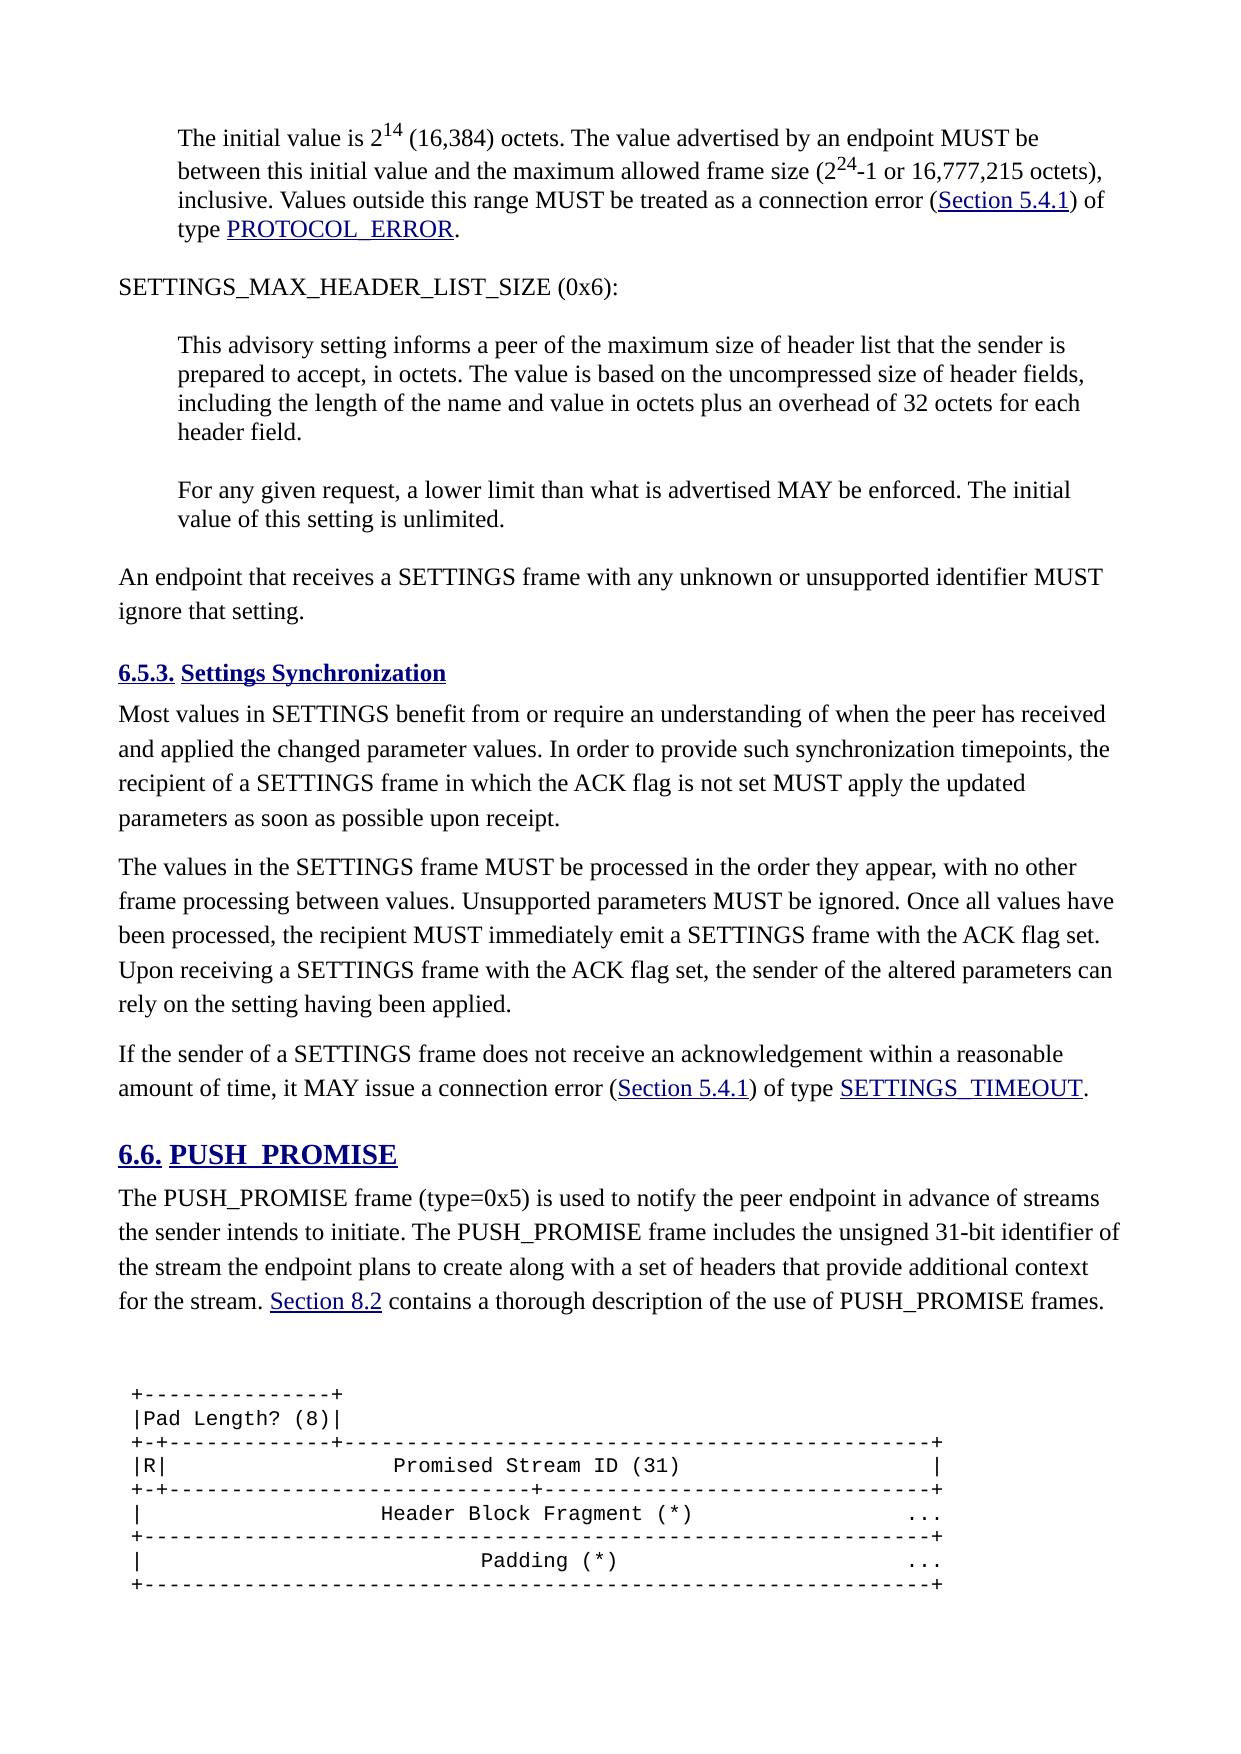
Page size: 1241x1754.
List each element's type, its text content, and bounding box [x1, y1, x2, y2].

text Most values in SETTINGS benefit from or require an understanding of when the peer has received and applied the changed parameter values. In order to provide such synchronization timepoints, the recipient of a SETTINGS frame in which the ACK flag is not set MUST apply the updated parameters as soon as possible upon receipt. [118, 699, 1122, 831]
text | Padding (*) ... [118, 1550, 1122, 1573]
subtitle 6.6. PUSH_PROMISE [118, 1137, 1122, 1170]
text +---------------------------------------------------------------+ [118, 1573, 1122, 1597]
text The PUSH_PROMISE frame (type=0x5) is used to notify the peer endpoint in advance of streams the sender intends to initiate. The PUSH_PROMISE frame includes the unsigned 31-bit identifier of the stream the endpoint plans to create along with a set of headers that provide additional context for the stream. Section 8.2 contains a thorough description of the use of PUSH_PROMISE frames. [118, 1183, 1122, 1315]
list For any given request, a lower limit than what is advertised MAY be enforced. The initial value of this setting is unlimited. [177, 475, 1122, 532]
subtitle 6.5.3. Settings Synchronization [118, 658, 1122, 687]
text |R| Promised Stream ID (31) | [118, 1455, 1122, 1479]
text If the sender of a SETTINGS frame does not receive an acknowledgement within a reasonable amount of time, it MAY issue a connection error (Section 5.4.1) of type SETTINGS_TIMEOUT. [118, 1039, 1122, 1102]
text | Header Block Fragment (*) ... [118, 1503, 1122, 1526]
text +-+-------------+-----------------------------------------------+ [118, 1432, 1122, 1455]
text An endpoint that receives a SETTINGS frame with any unknown or unsupported identifier MUST ignore that setting. [118, 562, 1122, 625]
text |Pad Length? (8)| [118, 1408, 1122, 1432]
text The values in the SETTINGS frame MUST be processed in the order they appear, with no other frame processing between values. Unsupported parameters MUST be ignored. Once all values have been processed, the recipient MUST immediately emit a SETTINGS frame with the ACK flag set. Upon receiving a SETTINGS frame with the ACK flag set, the sender of the altered parameters can rely on the setting having been applied. [118, 852, 1122, 1018]
text +---------------+ [118, 1384, 1122, 1408]
text +-+-----------------------------+-------------------------------+ [118, 1479, 1122, 1503]
text +---------------------------------------------------------------+ [118, 1526, 1122, 1550]
list The initial value is 214 (16,384) octets. The value advertised by an endpoint MUST be between this initial value and the maximum allowed frame size (224-1 or 16,777,215 octets), inclusive. Values outside this range MUST be treated as a connection error (Section 5.4.1) of type PROTOCOL_ERROR. [177, 118, 1122, 243]
subtitle SETTINGS_MAX_HEADER_LIST_SIZE (0x6): [118, 272, 1122, 301]
list This advisory setting informs a peer of the maximum size of header list that the sender is prepared to accept, in octets. The value is based on the uncompressed size of header fields, including the length of the name and value in octets plus an overhead of 32 octets for each header field. [177, 330, 1122, 445]
